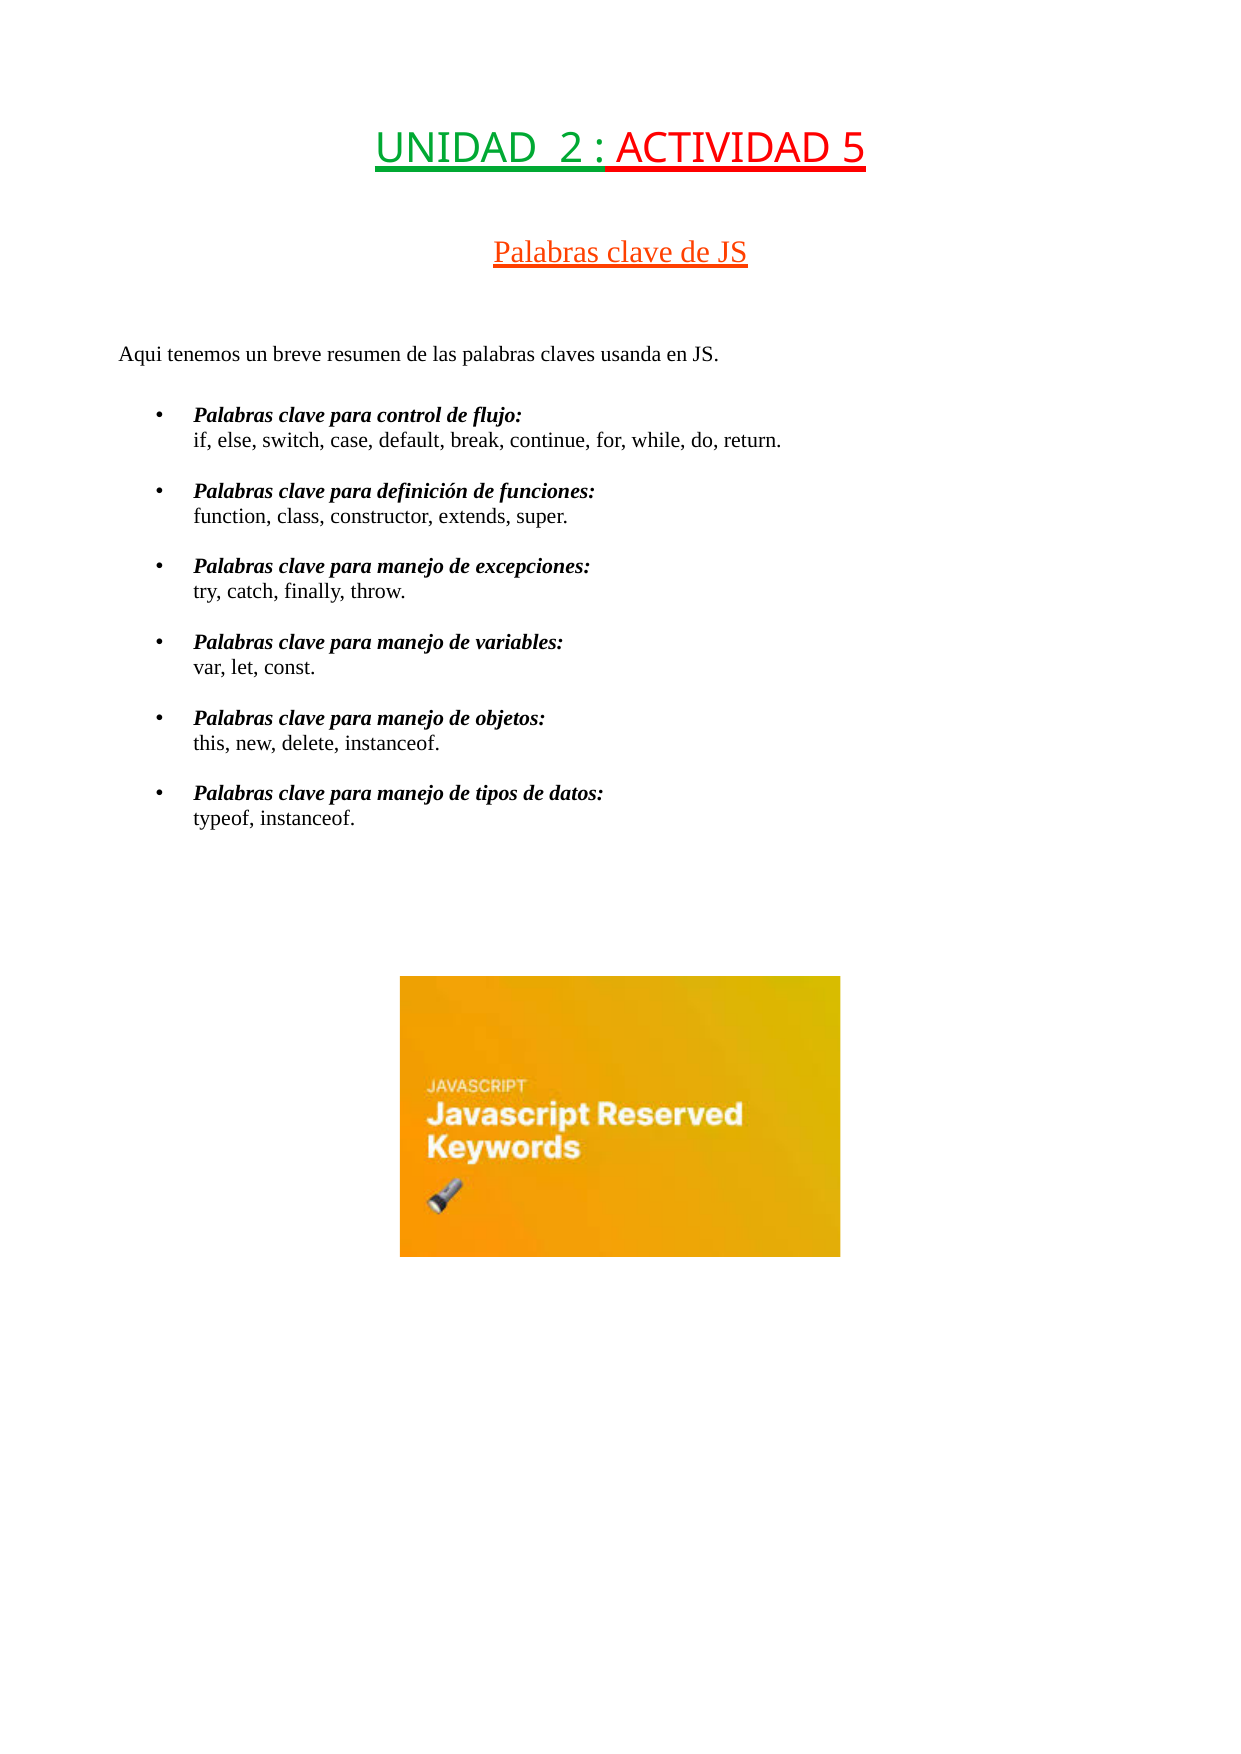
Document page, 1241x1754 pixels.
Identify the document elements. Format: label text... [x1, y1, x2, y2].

list var, let, const. [156, 654, 1122, 679]
list Palabras clave para manejo de excepciones: [156, 553, 1122, 578]
list if, else, switch, case, default, break, continue, for, while, do, return. [156, 427, 1122, 452]
list Palabras clave para manejo de variables: [156, 629, 1122, 654]
picture [399, 976, 841, 1257]
list Palabras clave para definición de funciones: [156, 478, 1122, 503]
list Palabras clave para manejo de tipos de datos: [156, 780, 1122, 805]
list function, class, constructor, extends, super. [156, 503, 1122, 528]
list try, catch, finally, throw. [156, 578, 1122, 604]
list this, new, delete, instanceof. [156, 730, 1122, 755]
text Aqui tenemos un breve resumen de las palabras claves usanda en JS. [118, 341, 1122, 366]
list Palabras clave para manejo de objetos: [156, 704, 1122, 730]
text Palabras clave de JS [118, 233, 1122, 269]
list typeof, instanceof. [156, 805, 1122, 831]
list Palabras clave para control de flujo: [156, 402, 1122, 427]
